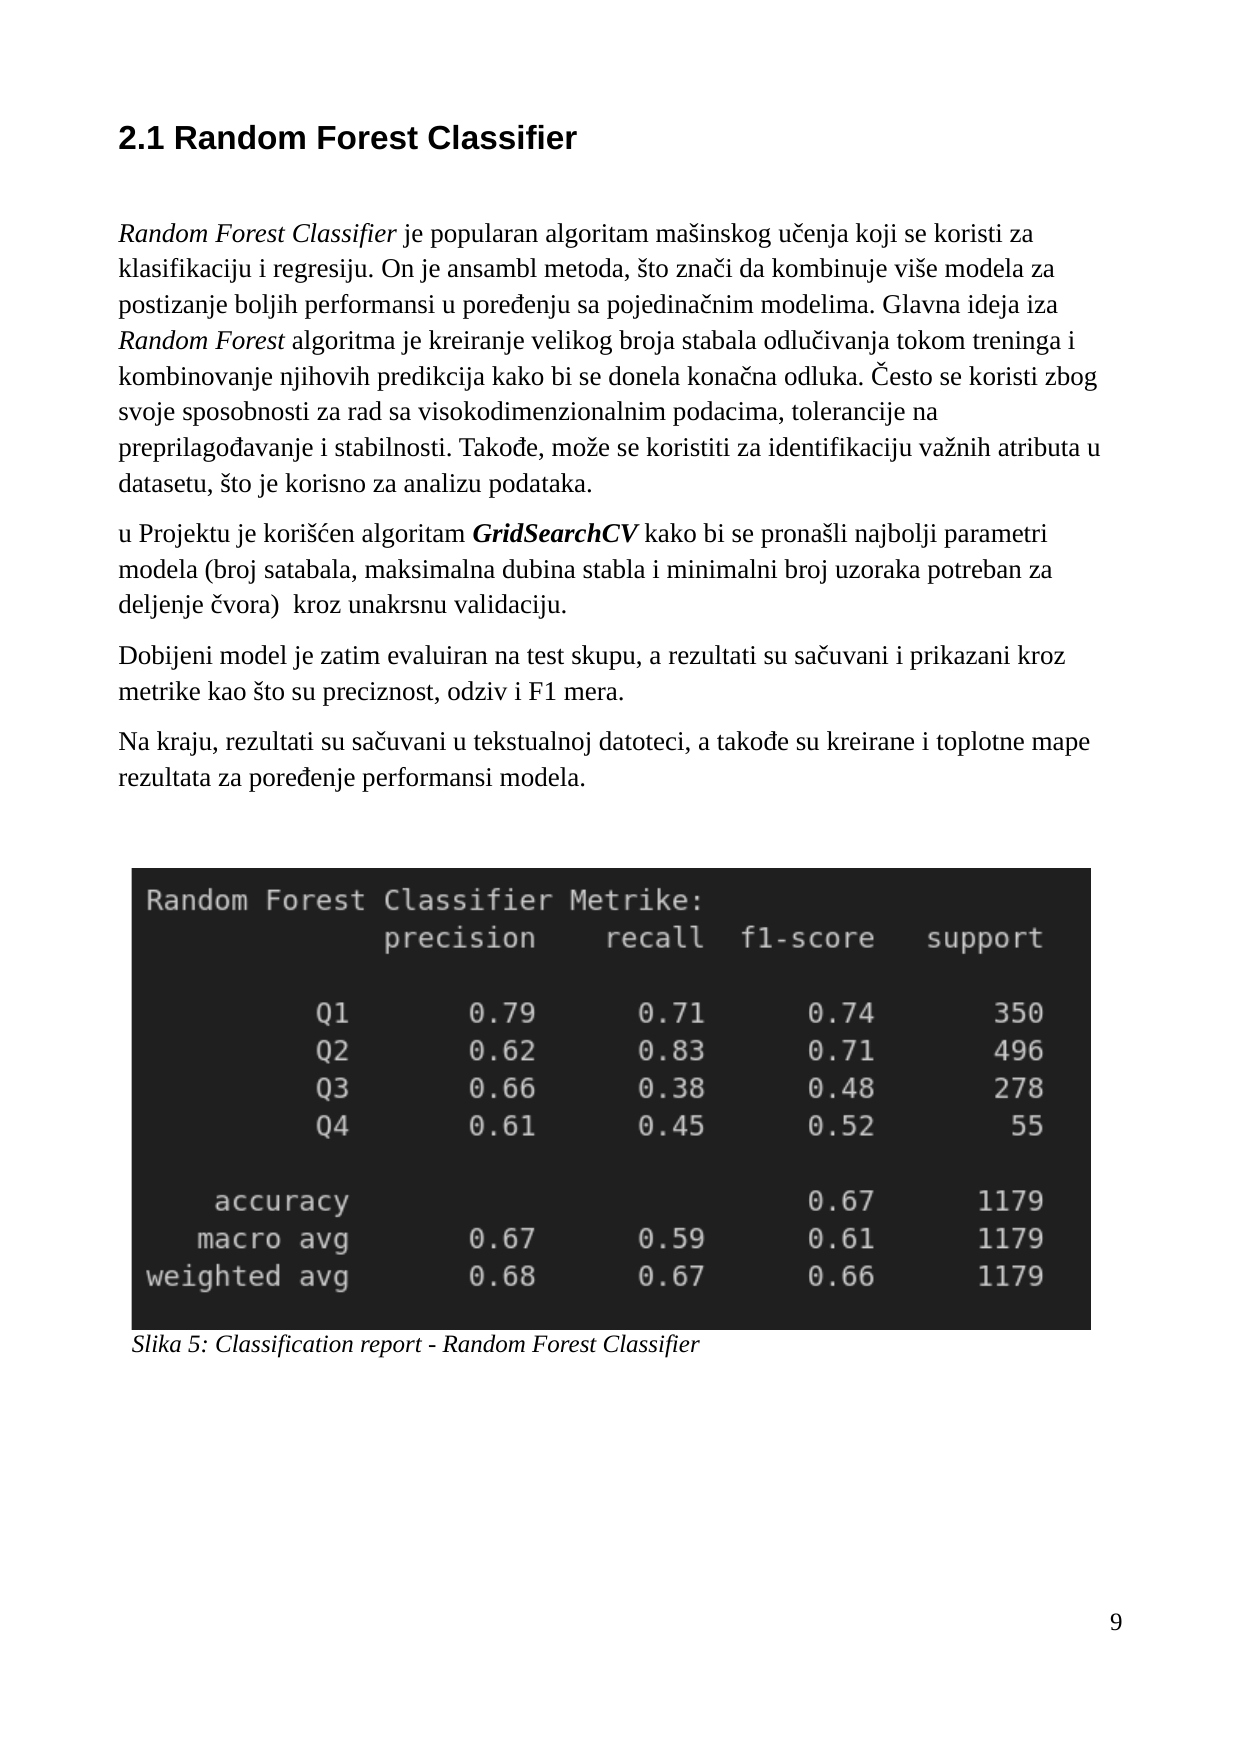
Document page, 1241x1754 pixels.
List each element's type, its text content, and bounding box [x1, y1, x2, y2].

text Random Forest Classifier je popularan algoritam mašinskog učenja koji se koristi za klasifikaciju i regresiju. On je ansambl metoda, što znači da kombinuje više modela za postizanje boljih performansi u poređenju sa pojedinačnim modelima. Glavna ideja iza Random Forest algoritma je kreiranje velikog broja stabala odlučivanja tokom treninga i kombinovanje njihovih predikcija kako bi se donela konačna odluka. Često se koristi zbog svoje sposobnosti za rad sa visokodimenzionalnim podacima, tolerancije na preprilagođavanje i stabilnosti. Takođe, može se koristiti za identifikaciju važnih atributa u datasetu, što je korisno za analizu podataka. [118, 217, 1122, 498]
text Na kraju, rezultati su sačuvani u tekstualnoj datoteci, a takođe su kreirane i toplotne mape rezultata za poređenje performansi modela. [118, 725, 1122, 792]
picture [131, 868, 1091, 1330]
subtitle 2.1 Random Forest Classifier [118, 118, 1122, 157]
text Slika 5: Classification report - Random Forest Classifier [132, 1330, 1091, 1358]
text u Projektu je korišćen algoritam GridSearchCV kako bi se pronašli najbolji parametri modela (broj satabala, maksimalna dubina stabla i minimalni broj uzoraka potreban za deljenje čvora) kroz unakrsnu validaciju. [118, 517, 1122, 620]
text Dobijeni model je zatim evaluiran na test skupu, a rezultati su sačuvani i prikazani kroz metrike kao što su preciznost, odziv i F1 mera. [118, 639, 1122, 706]
